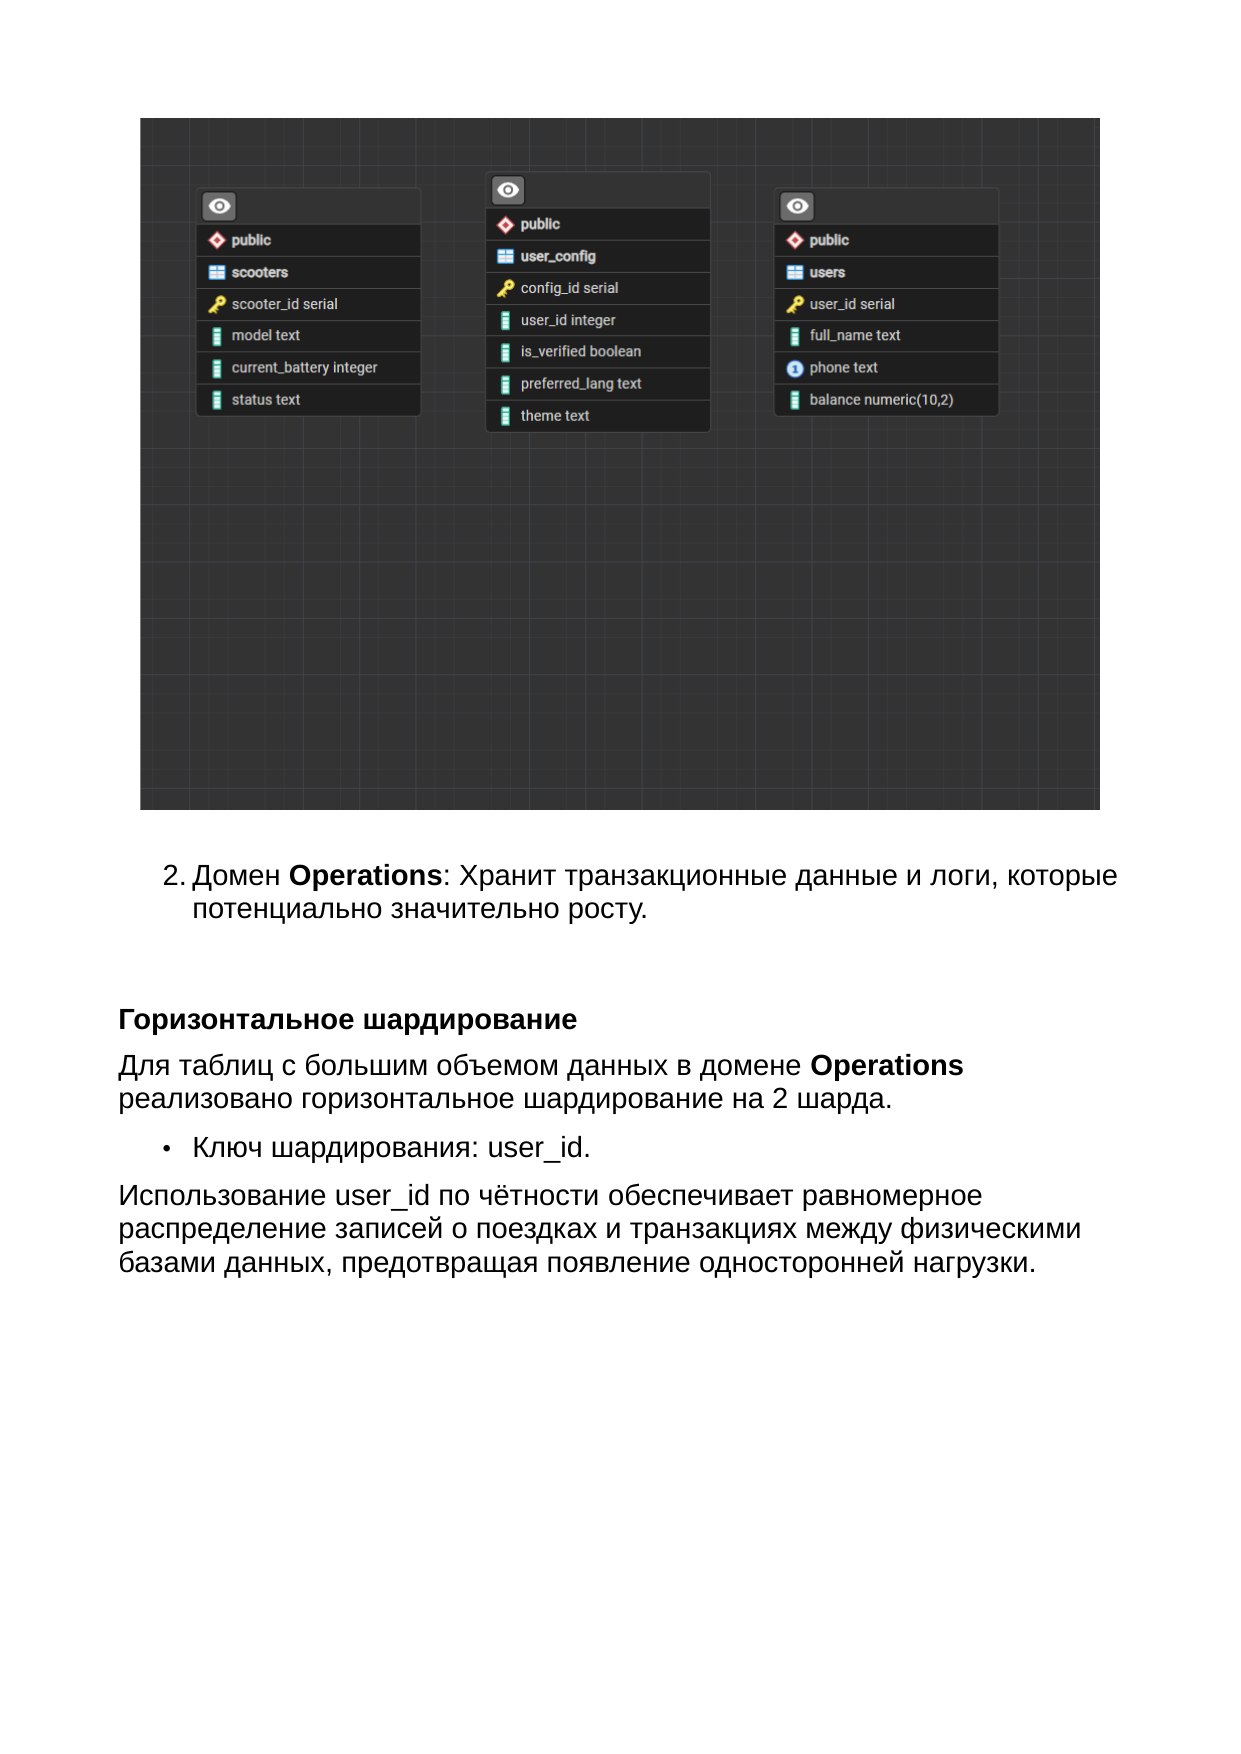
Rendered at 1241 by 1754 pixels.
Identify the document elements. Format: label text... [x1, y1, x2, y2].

subtitle Горизонтальное шардирование [118, 1002, 1122, 1035]
list Домен Operations: Хранит транзакционные данные и логи, которые потенциально значительно росту. [162, 857, 1122, 924]
text Использование user_id по чётности обеспечивает равномерное распределение записей о поездках и транзакциях между физическими базами данных, предотвращая появление односторонней нагрузки. [118, 1178, 1122, 1278]
list Ключ шардирования: user_id. [162, 1129, 1122, 1163]
picture [140, 118, 1100, 810]
text Для таблиц с большим объемом данных в домене Operations реализовано горизонтальное шардирование на 2 шарда. [118, 1048, 1122, 1115]
